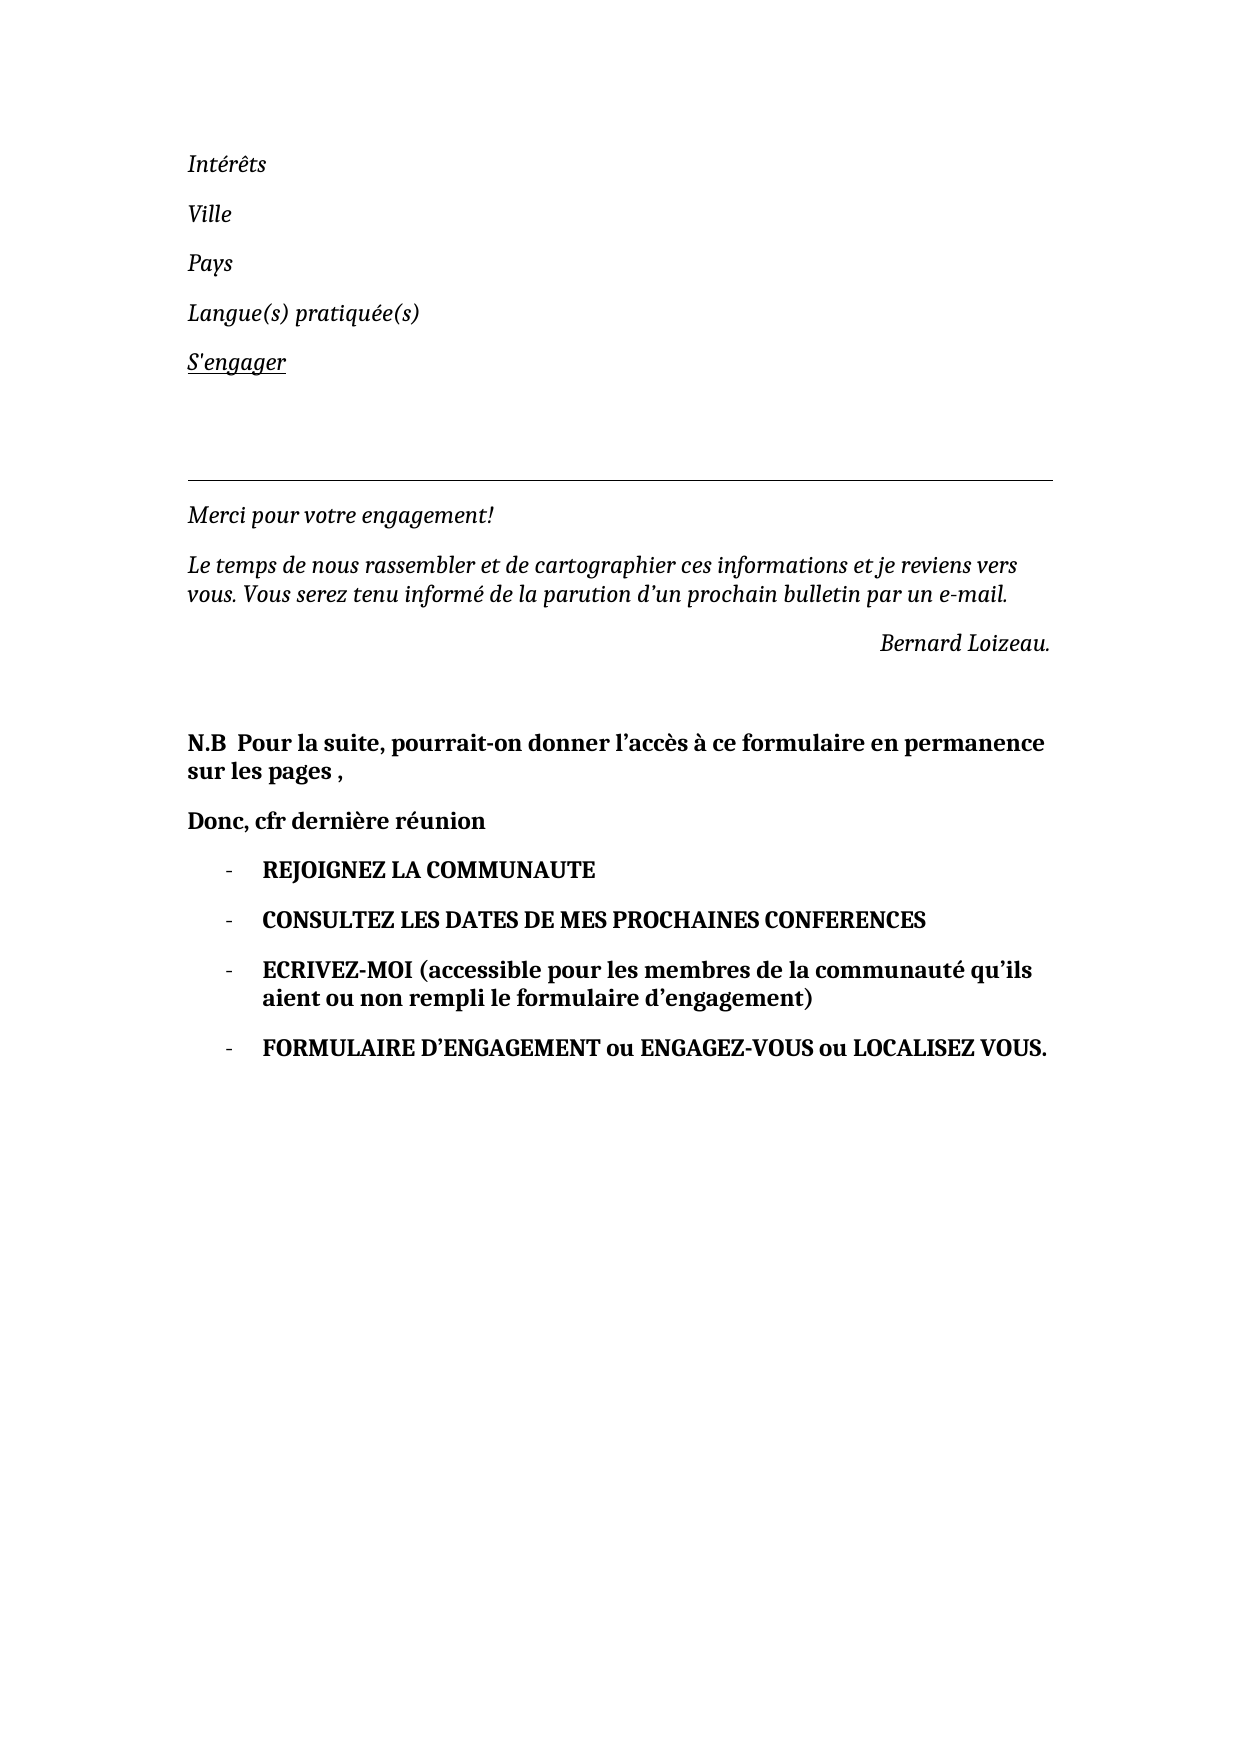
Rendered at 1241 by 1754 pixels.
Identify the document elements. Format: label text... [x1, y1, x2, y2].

text N.B Pour la suite, pourrait-on donner l’accès à ce formulaire en permanence sur les pages , [187, 728, 1053, 786]
text Donc, cfr dernière réunion [187, 807, 1053, 836]
list REJOIGNEZ LA COMMUNAUTE [225, 856, 1053, 885]
text Ville [187, 199, 1053, 228]
text Bernard Loizeau. [187, 629, 1053, 658]
text Merci pour votre engagement! [187, 501, 1053, 530]
text Intérêts [187, 150, 1053, 179]
text Langue(s) pratiquée(s) [187, 299, 1053, 327]
list FORMULAIRE D’ENGAGEMENT ou ENGAGEZ-VOUS ou LOCALISEZ VOUS. [225, 1034, 1053, 1063]
text Le temps de nous rassembler et de cartographier ces informations et je reviens vers vous. Vous serez tenu informé de la parution d’un prochain bulletin par un e-mail. [187, 551, 1053, 608]
text S'engager [187, 348, 1053, 377]
text Pays [187, 249, 1053, 278]
list CONSULTEZ LES DATES DE MES PROCHAINES CONFERENCES [225, 906, 1053, 935]
list ECRIVEZ-MOI (accessible pour les membres de la communauté qu’ils aient ou non rempli le formulaire d’engagement) [225, 956, 1053, 1013]
